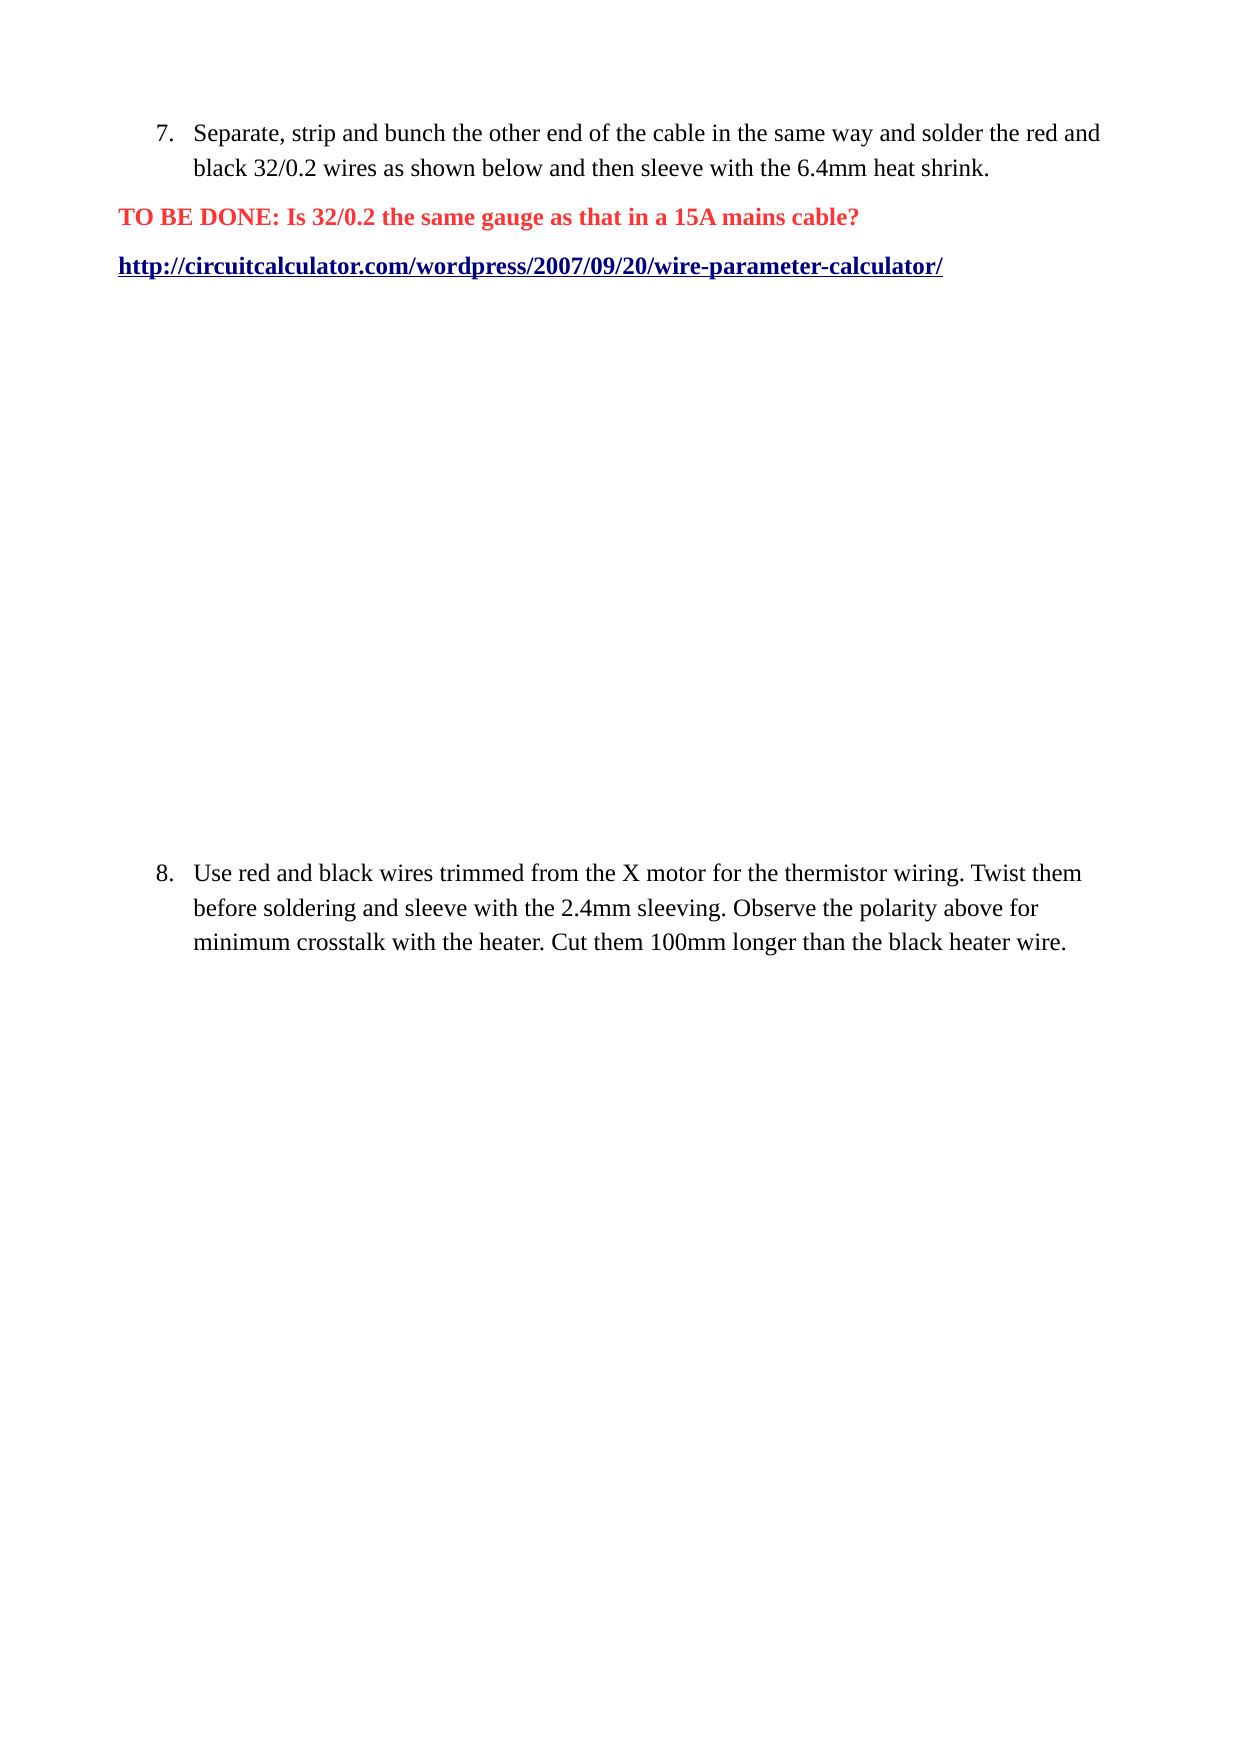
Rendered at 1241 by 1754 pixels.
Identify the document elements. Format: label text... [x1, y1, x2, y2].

text TO BE DONE: Is 32/0.2 the same gauge as that in a 15A mains cable? [118, 202, 1122, 230]
list Use red and black wires trimmed from the X motor for the thermistor wiring. Twist them before soldering and sleeve with the 2.4mm sleeving. Observe the polarity above for minimum crosstalk with the heater. Cut them 100mm longer than the black heater wire. [156, 858, 1122, 956]
list Separate, strip and bunch the other end of the cable in the same way and solder the red and black 32/0.2 wires as shown below and then sleeve with the 6.4mm heat shrink. [156, 118, 1122, 181]
text http://circuitcalculator.com/wordpress/2007/09/20/wire-parameter-calculator/ [118, 251, 1122, 279]
